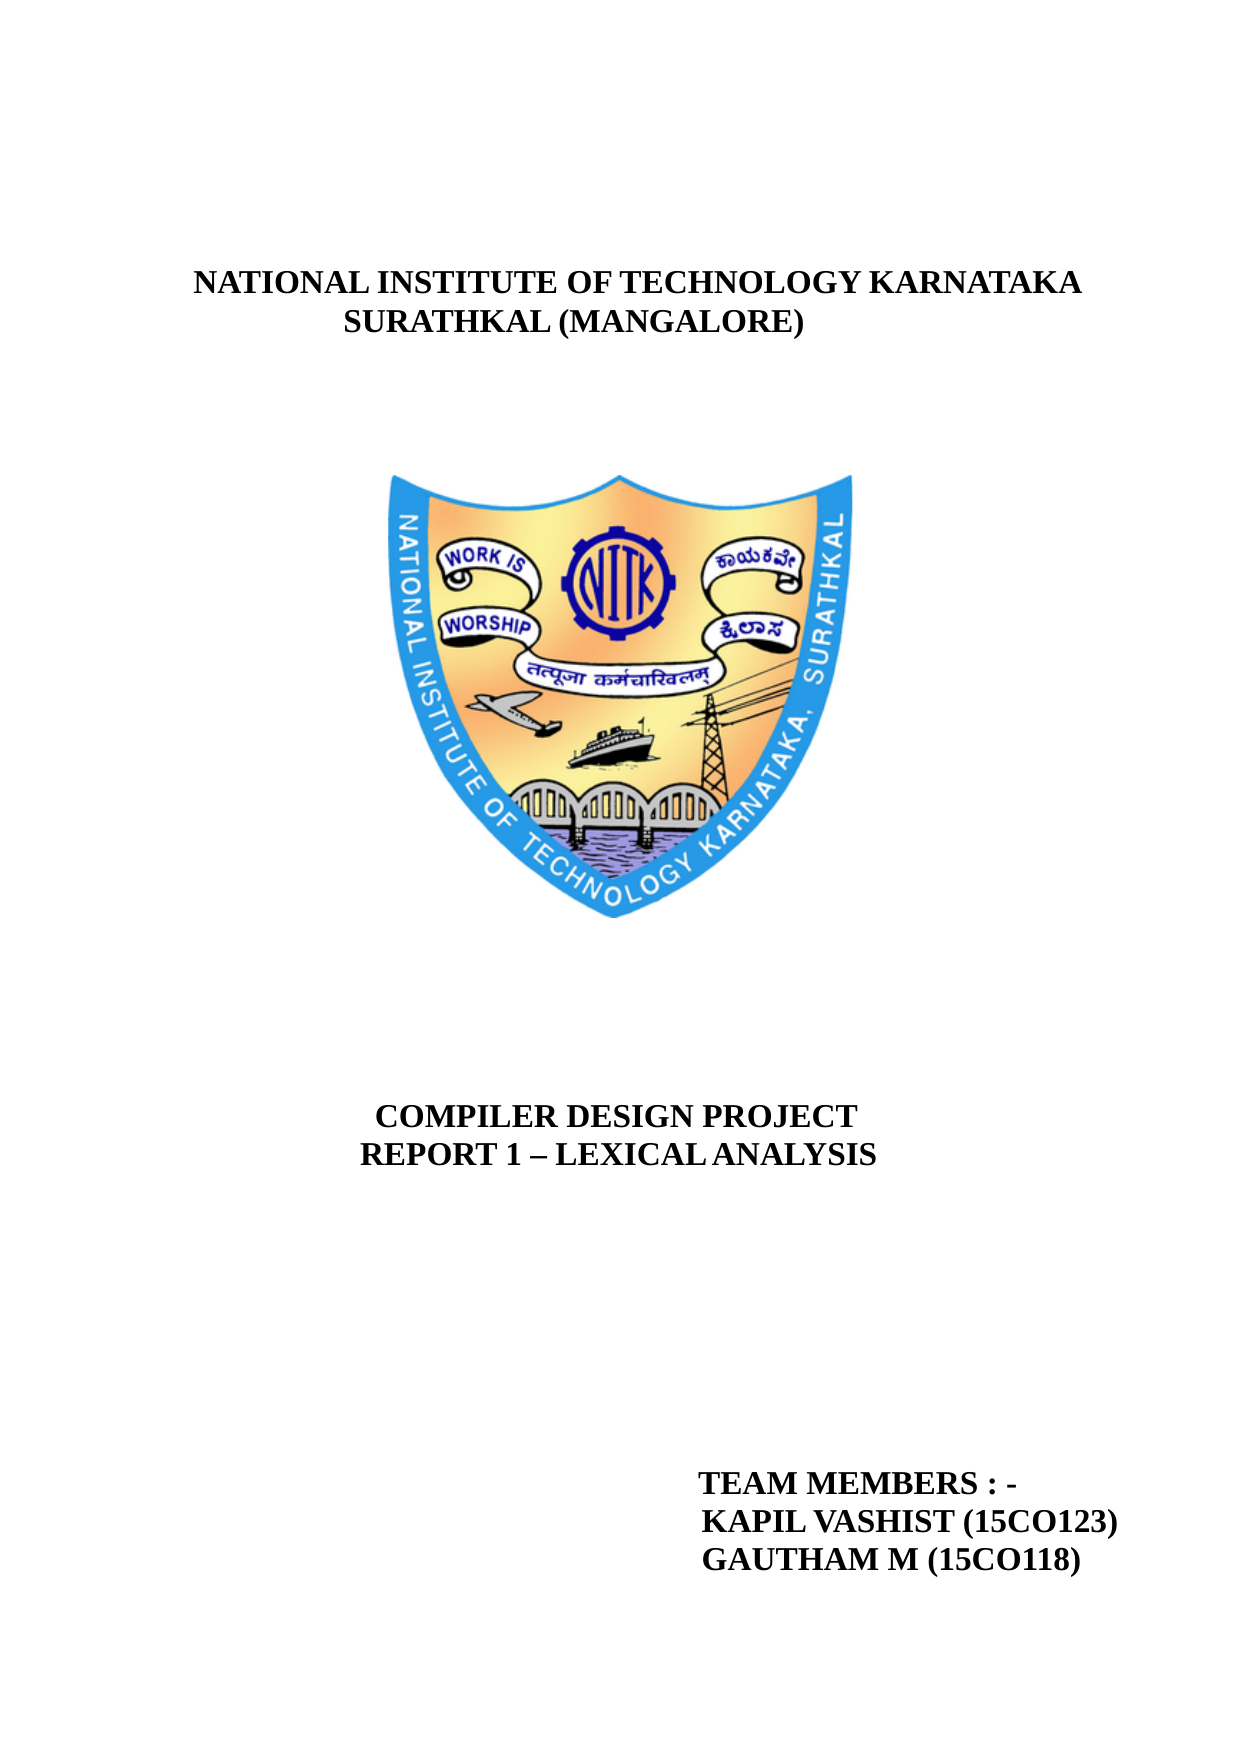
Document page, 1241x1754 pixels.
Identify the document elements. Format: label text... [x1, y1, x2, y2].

text GAUTHAM M (15CO118) [118, 1539, 1122, 1578]
text TEAM MEMBERS : - [118, 1463, 1122, 1501]
picture [388, 475, 853, 918]
text NATIONAL INSTITUTE OF TECHNOLOGY KARNATAKA SURATHKAL (MANGALORE) [118, 263, 1122, 339]
text KAPIL VASHIST (15CO123) [118, 1501, 1122, 1539]
text REPORT 1 – LEXICAL ANALYSIS [118, 1135, 1122, 1173]
text COMPILER DESIGN PROJECT [118, 1096, 1122, 1135]
